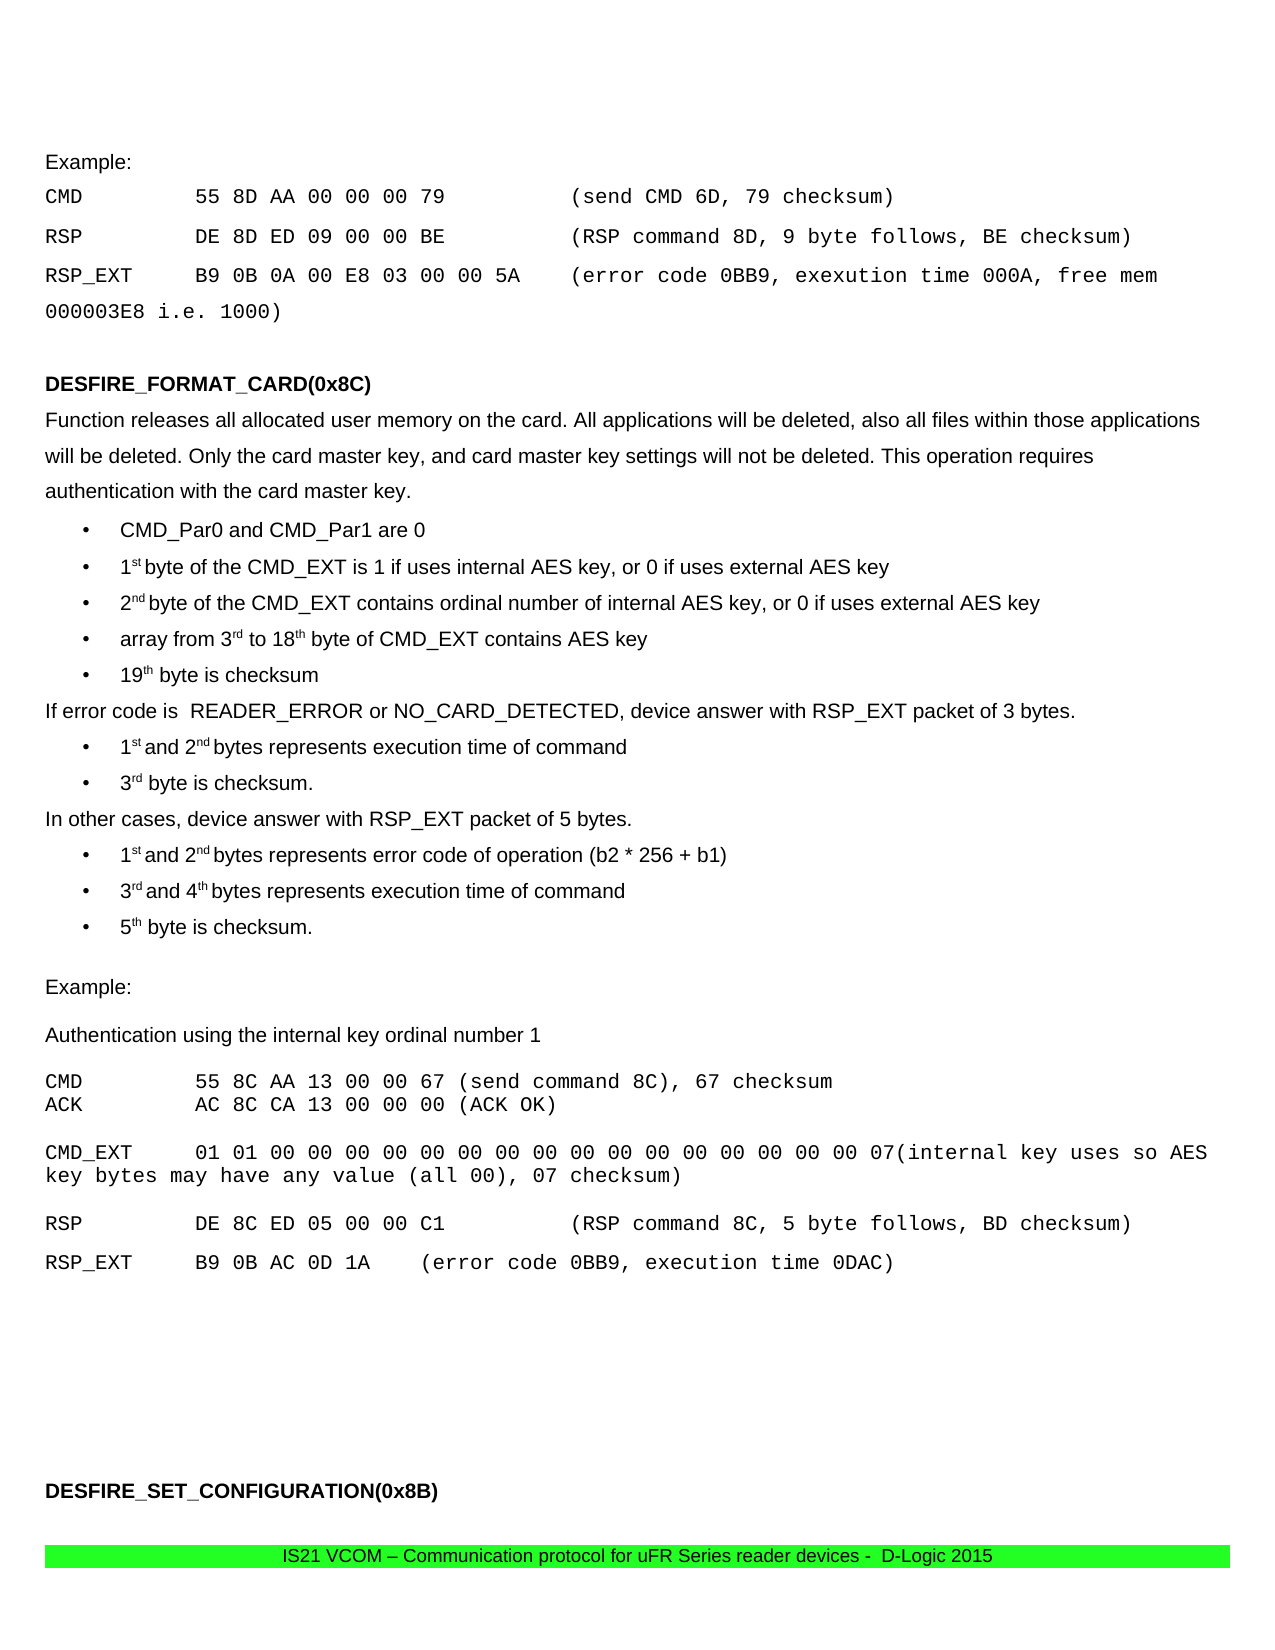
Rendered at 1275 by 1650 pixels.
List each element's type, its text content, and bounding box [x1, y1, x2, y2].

text RSP DE 8D ED 09 00 00 BE (RSP command 8D, 9 byte follows, BE checksum) [45, 226, 1230, 249]
text Example: [45, 150, 1230, 174]
text CMD 55 8C AA 13 00 00 67 (send command 8C), 67 checksum [45, 1071, 1230, 1094]
list CMD_Par0 and CMD_Par1 are 0 [82, 518, 1230, 542]
text ACK AC 8C CA 13 00 00 00 (ACK OK) [45, 1094, 1230, 1118]
text CMD 55 8D AA 00 00 00 79 (send CMD 6D, 79 checksum) [45, 186, 1230, 209]
list array from 3rd to 18th byte of CMD_EXT contains AES key [82, 627, 1230, 651]
text RSP DE 8C ED 05 00 00 C1 (RSP command 8C, 5 byte follows, BD checksum) [45, 1213, 1230, 1236]
list 1st and 2nd bytes represents error code of operation (b2 * 256 + b1) [82, 843, 1230, 867]
text Example: [45, 975, 1230, 999]
text RSP_EXT B9 0B 0A 00 E8 03 00 00 5A (error code 0BB9, exexution time 000A, free mem 000003E8 i.e. 1000) [45, 265, 1230, 324]
list 1st byte of the CMD_EXT is 1 if uses internal AES key, or 0 if uses external AES key [82, 555, 1230, 579]
list 19th byte is checksum [82, 663, 1230, 687]
list 2nd byte of the CMD_EXT contains ordinal number of internal AES key, or 0 if uses external AES key [82, 591, 1230, 615]
text Function releases all allocated user memory on the card. All applications will be deleted, also all files within those applications will be deleted. Only the card master key, and card master key settings will not be deleted. This operation requires authentication with the card master key. [45, 407, 1230, 505]
list 3rd and 4th bytes represents execution time of command [82, 879, 1230, 903]
list 3rd byte is checksum. [82, 771, 1230, 795]
list 1st and 2nd bytes represents execution time of command [82, 735, 1230, 759]
list 5th byte is checksum. [82, 915, 1230, 939]
text RSP_EXT B9 0B AC 0D 1A (error code 0BB9, execution time 0DAC) [45, 1252, 1230, 1276]
text Authentication using the internal key ordinal number 1 [45, 1023, 1230, 1047]
text In other cases, device answer with RSP_EXT packet of 5 bytes. [45, 807, 1230, 831]
text CMD_EXT 01 01 00 00 00 00 00 00 00 00 00 00 00 00 00 00 00 00 07(internal key uses so AES key bytes may have any value (all 00), 07 checksum) [45, 1142, 1230, 1189]
text If error code is READER_ERROR or NO_CARD_DETECTED, device answer with RSP_EXT packet of 3 bytes. [45, 699, 1230, 723]
text DESFIRE_SET_CONFIGURATION(0x8B) [45, 1479, 1230, 1503]
text DESFIRE_FORMAT_CARD(0x8C) [45, 372, 1230, 396]
